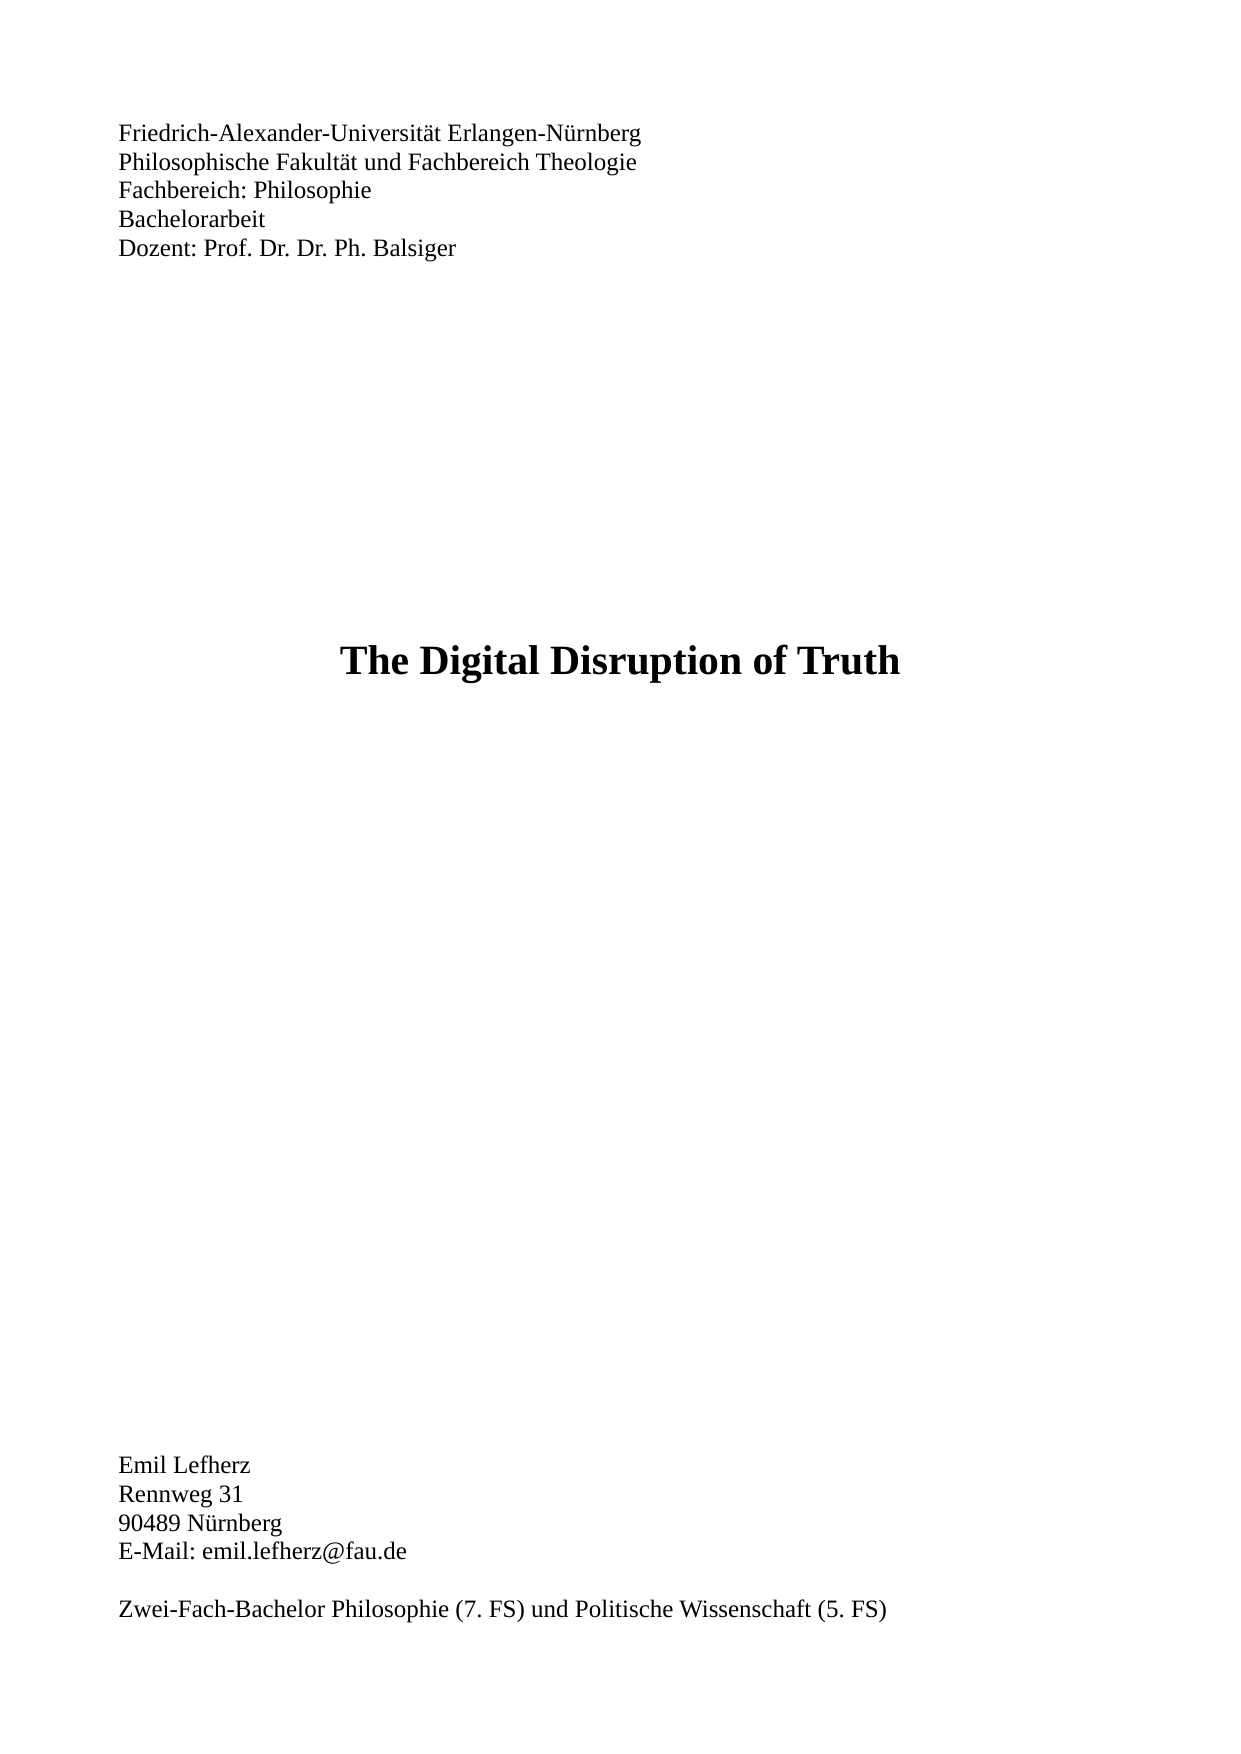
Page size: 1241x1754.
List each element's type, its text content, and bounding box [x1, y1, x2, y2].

text Zwei-Fach-Bachelor Philosophie (7. FS) und Politische Wissenschaft (5. FS) [118, 1594, 1122, 1623]
text Fachbereich: Philosophie [118, 176, 1122, 204]
text The Digital Disruption of Truth [118, 636, 1122, 683]
text Philosophische Fakultät und Fachbereich Theologie [118, 147, 1122, 176]
text 90489 Nürnberg [118, 1508, 1122, 1536]
text Rennweg 31 [118, 1479, 1122, 1508]
text Bachelorarbeit [118, 204, 1122, 233]
text Dozent: Prof. Dr. Dr. Ph. Balsiger [118, 233, 1122, 262]
text E-Mail: emil.lefherz@fau.de [118, 1536, 1122, 1565]
text Emil Lefherz [118, 1450, 1122, 1479]
text Friedrich-Alexander-Universität Erlangen-Nürnberg [118, 118, 1122, 147]
